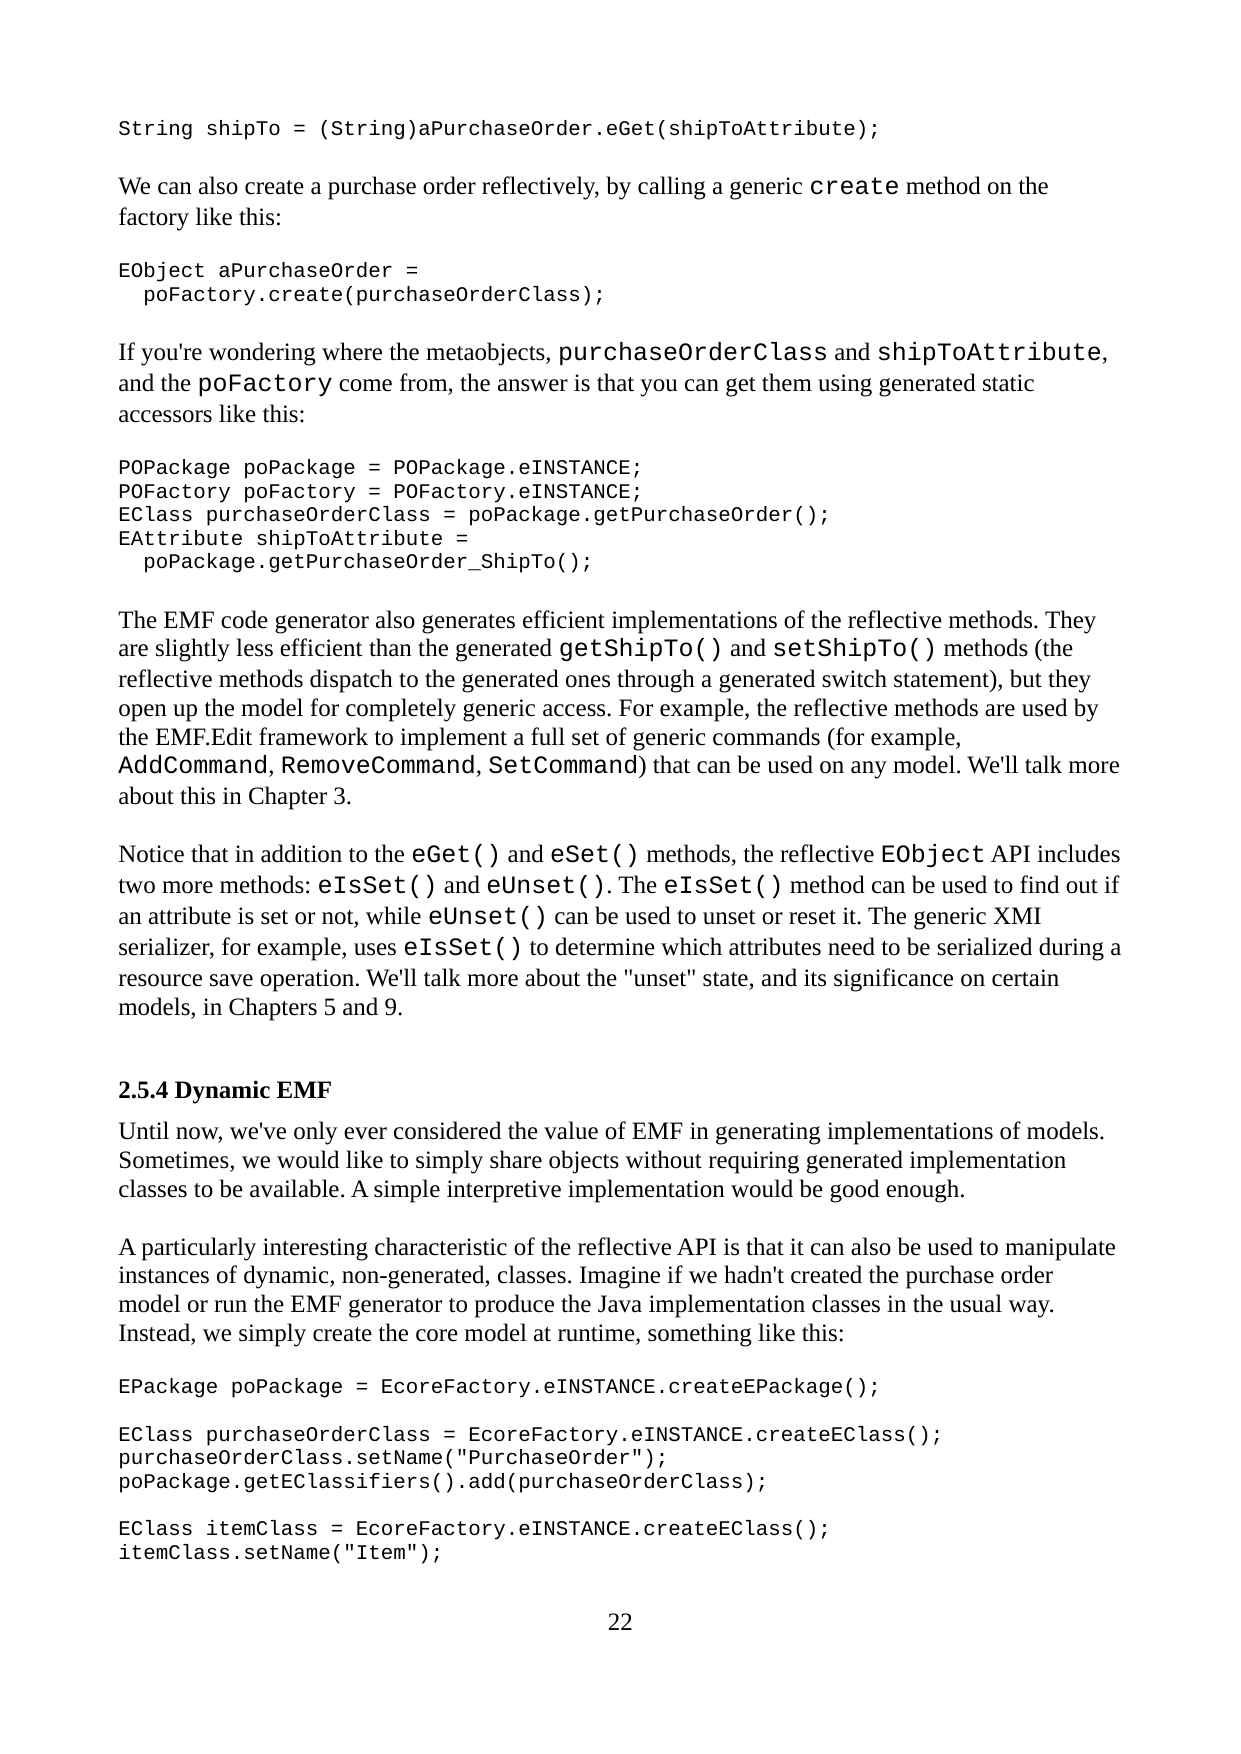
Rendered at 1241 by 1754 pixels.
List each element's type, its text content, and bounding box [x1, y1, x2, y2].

table_header String shipTo = (String)aPurchaseOrder.eGet(shipToAttribute); We can also create a purchase order reflectively, by calling a generic create method on the factory like this: EObject aPurchaseOrder = poFactory.create(purchaseOrderClass); If you're wondering where the metaobjects, purchaseOrderClass and shipToAttribute, and the poFactory come from, the answer is that you can get them using generated static accessors like this: POPackage poPackage = POPackage.eINSTANCE; POFactory poFactory = POFactory.eINSTANCE; EClass purchaseOrderClass = poPackage.getPurchaseOrder(); EAttribute shipToAttribute = poPackage.getPurchaseOrder_ShipTo(); The EMF code generator also generates efficient implementations of the reflective methods. They are slightly less efficient than the generated getShipTo() and setShipTo() methods (the reflective methods dispatch to the generated ones through a generated switch statement), but they open up the model for completely generic access. For example, the reflective methods are used by the EMF.Edit framework to implement a full set of generic commands (for example, AddCommand, RemoveCommand, SetCommand) that can be used on any model. We'll talk more about this in Chapter 3. Notice that in addition to the eGet() and eSet() methods, the reflective EObject API includes two more methods: eIsSet() and eUnset(). The eIsSet() method can be used to find out if an attribute is set or not, while eUnset() can be used to unset or reset it. The generic XMI serializer, for example, uses eIsSet() to determine which attributes need to be serialized during a resource save operation. We'll talk more about the "unset" state, and its significance on certain models, in Chapters 5 and 9. 2.5.4 Dynamic EMF Until now, we've only ever considered the value of EMF in generating implementations of models. Sometimes, we would like to simply share objects without requiring generated implementation classes to be available. A simple interpretive implementation would be good enough. A particularly interesting characteristic of the reflective API is that it can also be used to manipulate instances of dynamic, non-generated, classes. Imagine if we hadn't created the purchase order model or run the EMF generator to produce the Java implementation classes in the usual way. Instead, we simply create the core model at runtime, something like this: EPackage poPackage = EcoreFactory.eINSTANCE.createEPackage(); EClass purchaseOrderClass = EcoreFactory.eINSTANCE.createEClass(); purchaseOrderClass.setName("PurchaseOrder"); poPackage.getEClassifiers().add(purchaseOrderClass); EClass itemClass = EcoreFactory.eINSTANCE.createEClass(); itemClass.setName("Item"); [118, 118, 1122, 1566]
